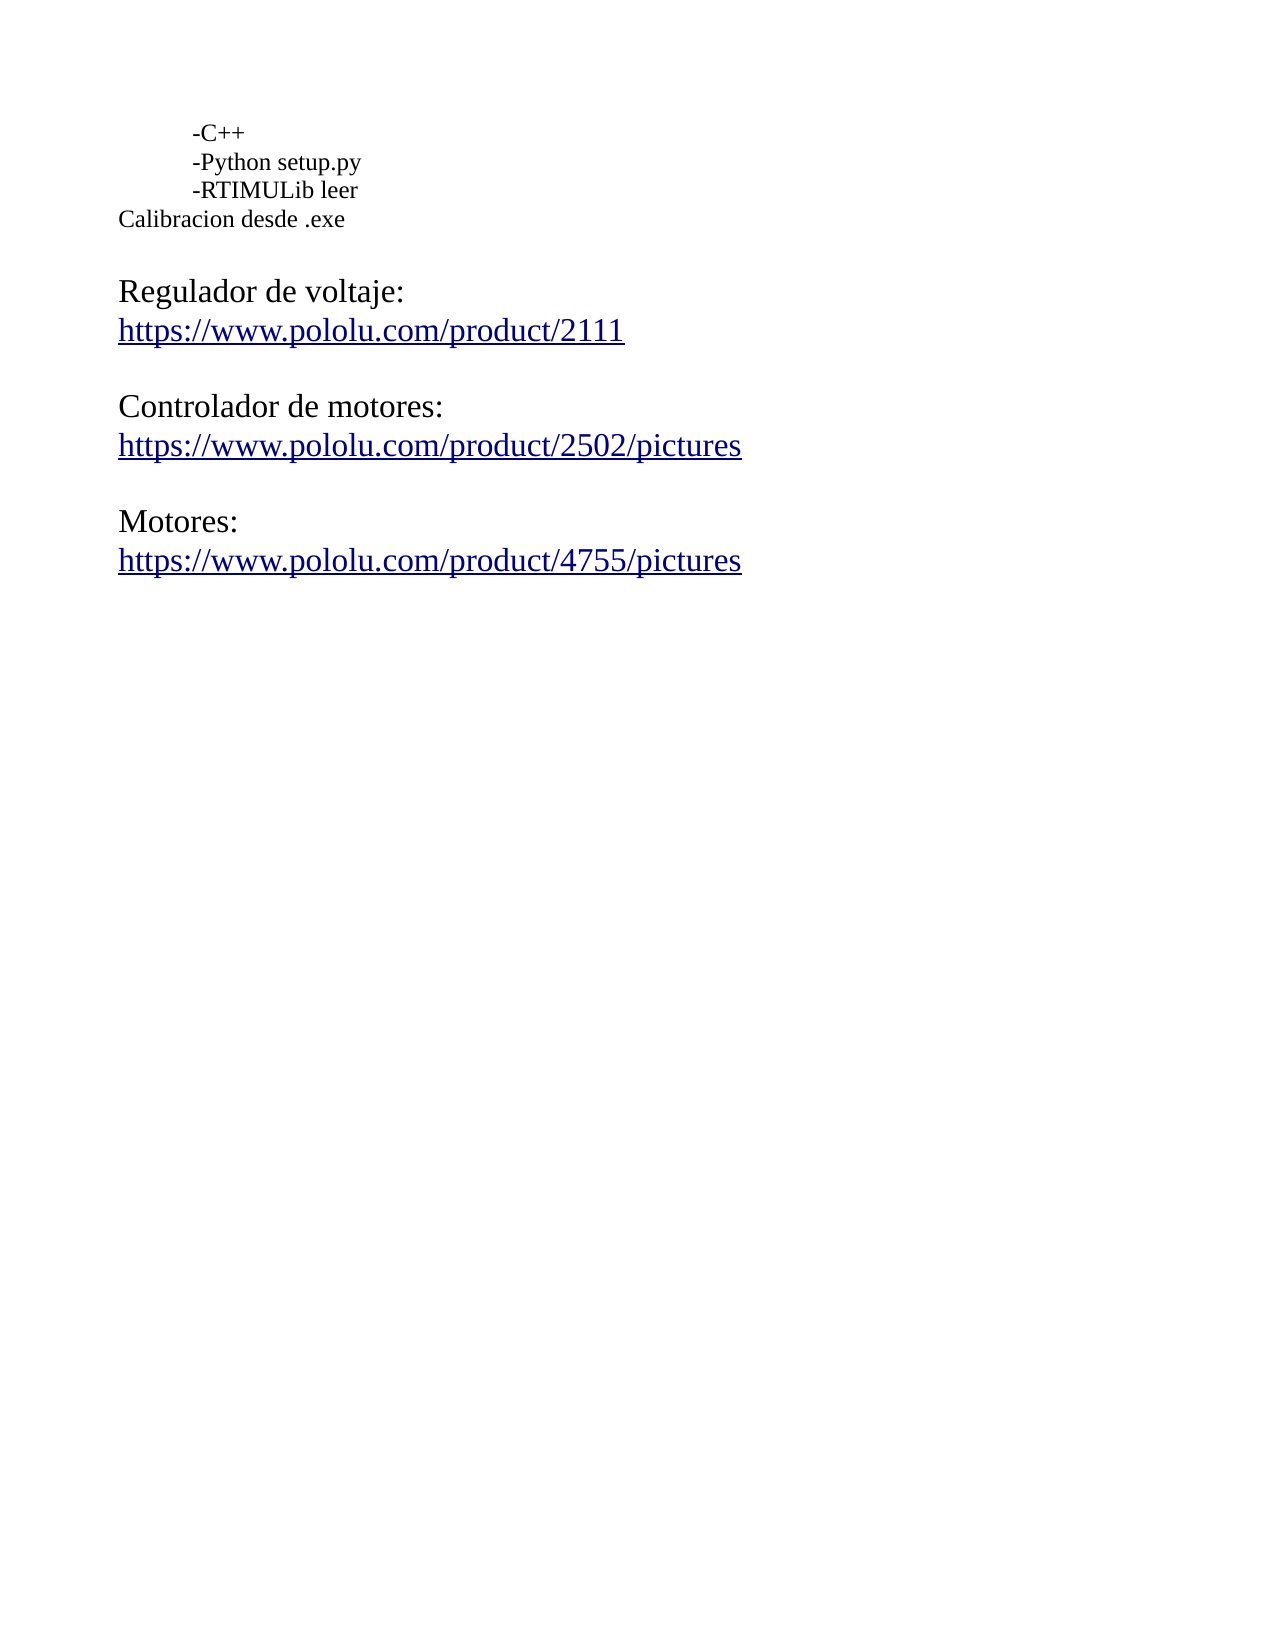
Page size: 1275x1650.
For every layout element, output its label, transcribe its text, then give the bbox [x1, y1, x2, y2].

text -Python setup.py [118, 147, 1157, 176]
text -RTIMULib leer [118, 176, 1157, 204]
text Calibracion desde .exe [118, 204, 1157, 233]
text https://www.pololu.com/product/2502/pictures [118, 425, 1157, 463]
text Controlador de motores: [118, 386, 1157, 425]
text https://www.pololu.com/product/2111 [118, 310, 1157, 348]
text Motores: [118, 501, 1157, 540]
text Regulador de voltaje: [118, 271, 1157, 310]
text https://www.pololu.com/product/4755/pictures [118, 540, 1157, 578]
text -C++ [118, 118, 1157, 147]
